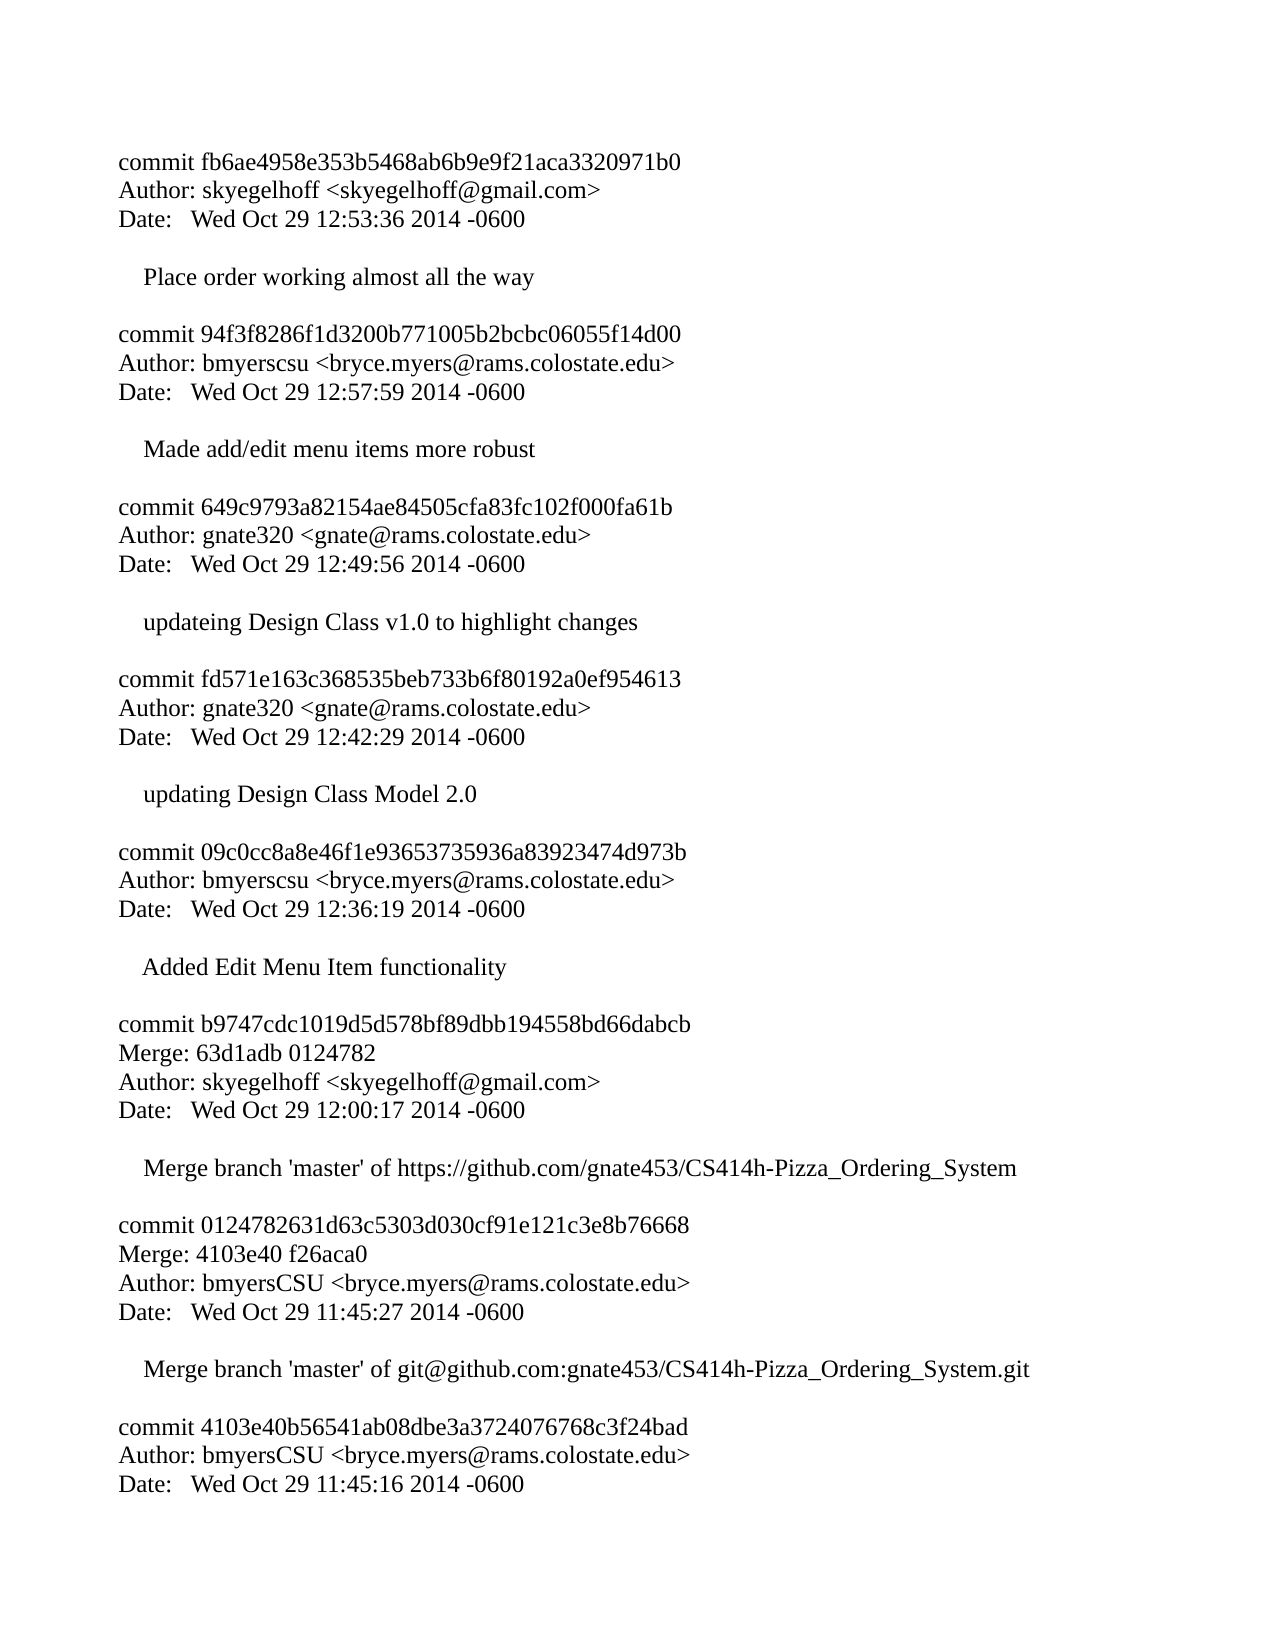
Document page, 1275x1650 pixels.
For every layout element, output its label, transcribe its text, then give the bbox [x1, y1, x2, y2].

text Author: bmyersCSU <bryce.myers@rams.colostate.edu> [118, 1441, 1157, 1469]
text commit 94f3f8286f1d3200b771005b2bcbc06055f14d00 [118, 319, 1157, 348]
text updating Design Class Model 2.0 [118, 779, 1157, 808]
text Author: bmyerscsu <bryce.myers@rams.colostate.edu> [118, 866, 1157, 894]
text Made add/edit menu items more robust [118, 434, 1157, 463]
text Merge branch 'master' of git@github.com:gnate453/CS414h-Pizza_Ordering_System.git [118, 1354, 1157, 1383]
text Merge branch 'master' of https://github.com/gnate453/CS414h-Pizza_Ordering_System [118, 1153, 1157, 1182]
text Date: Wed Oct 29 12:42:29 2014 -0600 [118, 722, 1157, 751]
text Date: Wed Oct 29 12:36:19 2014 -0600 [118, 894, 1157, 923]
text Author: bmyersCSU <bryce.myers@rams.colostate.edu> [118, 1268, 1157, 1297]
text Author: skyegelhoff <skyegelhoff@gmail.com> [118, 1067, 1157, 1096]
text commit 09c0cc8a8e46f1e93653735936a83923474d973b [118, 837, 1157, 866]
text Author: skyegelhoff <skyegelhoff@gmail.com> [118, 176, 1157, 204]
text Author: gnate320 <gnate@rams.colostate.edu> [118, 521, 1157, 549]
text Date: Wed Oct 29 12:57:59 2014 -0600 [118, 377, 1157, 406]
text Date: Wed Oct 29 11:45:27 2014 -0600 [118, 1297, 1157, 1326]
text Place order working almost all the way [118, 262, 1157, 291]
text commit fb6ae4958e353b5468ab6b9e9f21aca3320971b0 [118, 147, 1157, 176]
text Date: Wed Oct 29 12:00:17 2014 -0600 [118, 1096, 1157, 1124]
text Author: bmyerscsu <bryce.myers@rams.colostate.edu> [118, 348, 1157, 377]
text Merge: 4103e40 f26aca0 [118, 1239, 1157, 1268]
text commit fd571e163c368535beb733b6f80192a0ef954613 [118, 664, 1157, 693]
text Added Edit Menu Item functionality [118, 952, 1157, 981]
text Merge: 63d1adb 0124782 [118, 1038, 1157, 1067]
text Date: Wed Oct 29 12:53:36 2014 -0600 [118, 204, 1157, 233]
text Date: Wed Oct 29 12:49:56 2014 -0600 [118, 549, 1157, 578]
text commit 4103e40b56541ab08dbe3a3724076768c3f24bad [118, 1412, 1157, 1441]
text commit 649c9793a82154ae84505cfa83fc102f000fa61b [118, 492, 1157, 521]
text Author: gnate320 <gnate@rams.colostate.edu> [118, 693, 1157, 722]
text commit 0124782631d63c5303d030cf91e121c3e8b76668 [118, 1211, 1157, 1239]
text updateing Design Class v1.0 to highlight changes [118, 607, 1157, 636]
text Date: Wed Oct 29 11:45:16 2014 -0600 [118, 1469, 1157, 1498]
text commit b9747cdc1019d5d578bf89dbb194558bd66dabcb [118, 1009, 1157, 1038]
